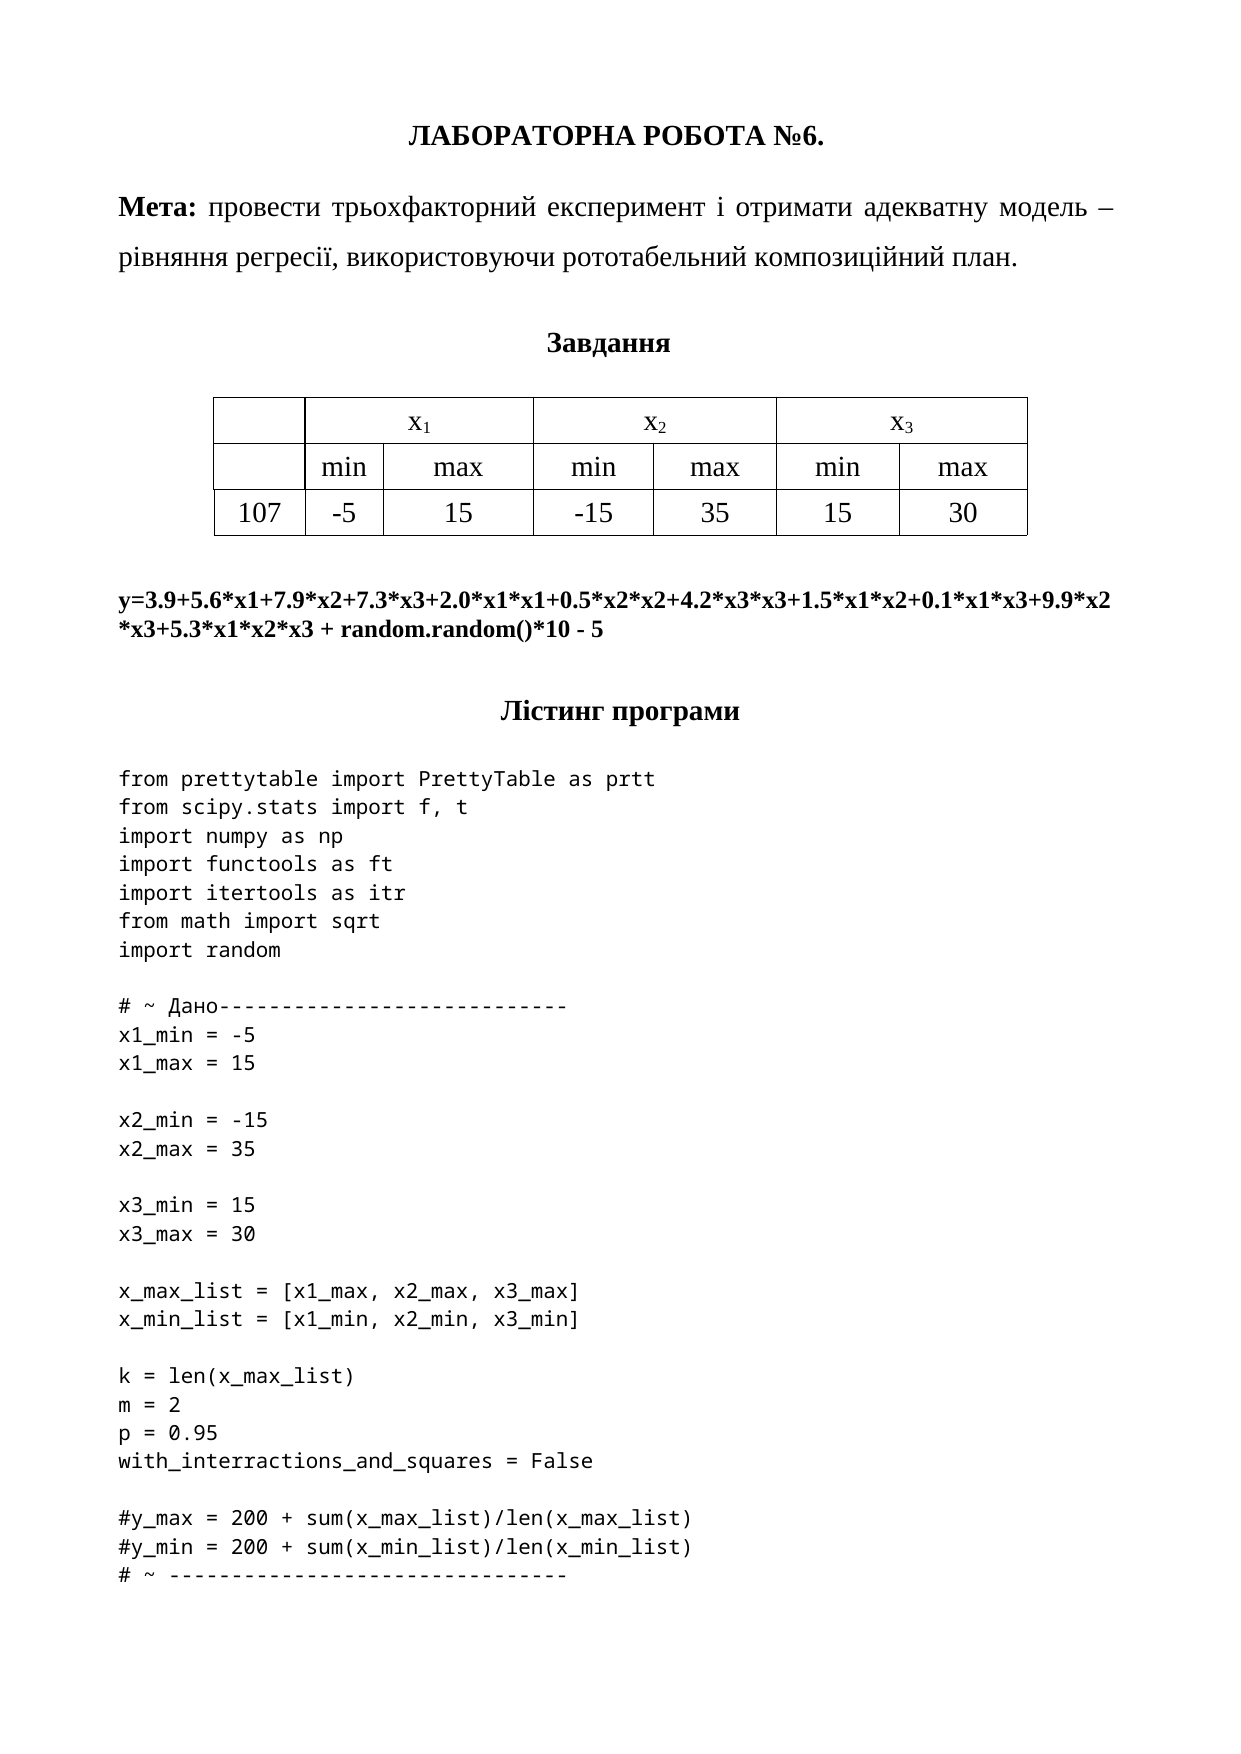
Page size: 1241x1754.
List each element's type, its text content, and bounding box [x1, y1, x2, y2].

table_cell min [777, 444, 899, 489]
text Завдання [118, 325, 1122, 359]
table_cell max [900, 444, 1027, 489]
text with_interractions_and_squares = False [118, 1447, 1122, 1475]
text Лістинг програми [118, 693, 1122, 726]
text from prettytable import PrettyTable as prtt [118, 764, 1122, 792]
text x3_max = 30 [118, 1219, 1122, 1247]
text # ~ -------------------------------- [118, 1560, 1122, 1589]
text x1_max = 15 [118, 1048, 1122, 1077]
text x_max_list = [x1_max, x2_max, x3_max] [118, 1276, 1122, 1304]
table_cell max [384, 444, 533, 489]
table_cell min [306, 444, 383, 489]
table_cell [214, 444, 304, 489]
table_header x2 [534, 398, 776, 443]
text from scipy.stats import f, t [118, 792, 1122, 821]
text # ~ Дано---------------------------- [118, 992, 1122, 1020]
table_cell -15 [534, 490, 653, 535]
table_header x1 [306, 398, 533, 443]
text x2_min = -15 [118, 1105, 1122, 1134]
text k = len(x_max_list) [118, 1361, 1122, 1390]
table_cell 35 [654, 490, 776, 535]
table_cell -5 [306, 490, 383, 535]
table_cell 30 [900, 490, 1027, 535]
text x3_min = 15 [118, 1191, 1122, 1219]
text ЛАБОРАТОРНА РОБОТА №6. [118, 118, 1122, 152]
text #y_min = 200 + sum(x_min_list)/len(x_min_list) [118, 1532, 1122, 1560]
table_cell max [654, 444, 776, 489]
table_cell 107 [215, 490, 305, 535]
table_header x3 [777, 398, 1027, 443]
text x1_min = -5 [118, 1020, 1122, 1048]
table_cell min [534, 444, 653, 489]
text import random [118, 935, 1122, 963]
text import itertools as itr [118, 878, 1122, 906]
text p = 0.95 [118, 1418, 1122, 1447]
text y=3.9+5.6*x1+7.9*x2+7.3*x3+2.0*x1*x1+0.5*x2*x2+4.2*x3*x3+1.5*x1*x2+0.1*x1*x3+9.9*x2*x3+5.3*x1*x2*x3 + random.random()*10 - 5 [118, 585, 1122, 643]
text m = 2 [118, 1390, 1122, 1418]
text import functools as ft [118, 849, 1122, 878]
table_header [214, 398, 304, 443]
table_cell 15 [384, 490, 533, 535]
text Мета: провести трьохфакторний експеримент і отримати адекватну модель – рівняння регресії, використовуючи рототабельний композиційний план. [118, 189, 1114, 273]
text x_min_list = [x1_min, x2_min, x3_min] [118, 1304, 1122, 1333]
text x2_max = 35 [118, 1134, 1122, 1162]
text #y_max = 200 + sum(x_max_list)/len(x_max_list) [118, 1503, 1122, 1532]
text from math import sqrt [118, 906, 1122, 935]
text import numpy as np [118, 821, 1122, 849]
table_cell 15 [777, 490, 899, 535]
